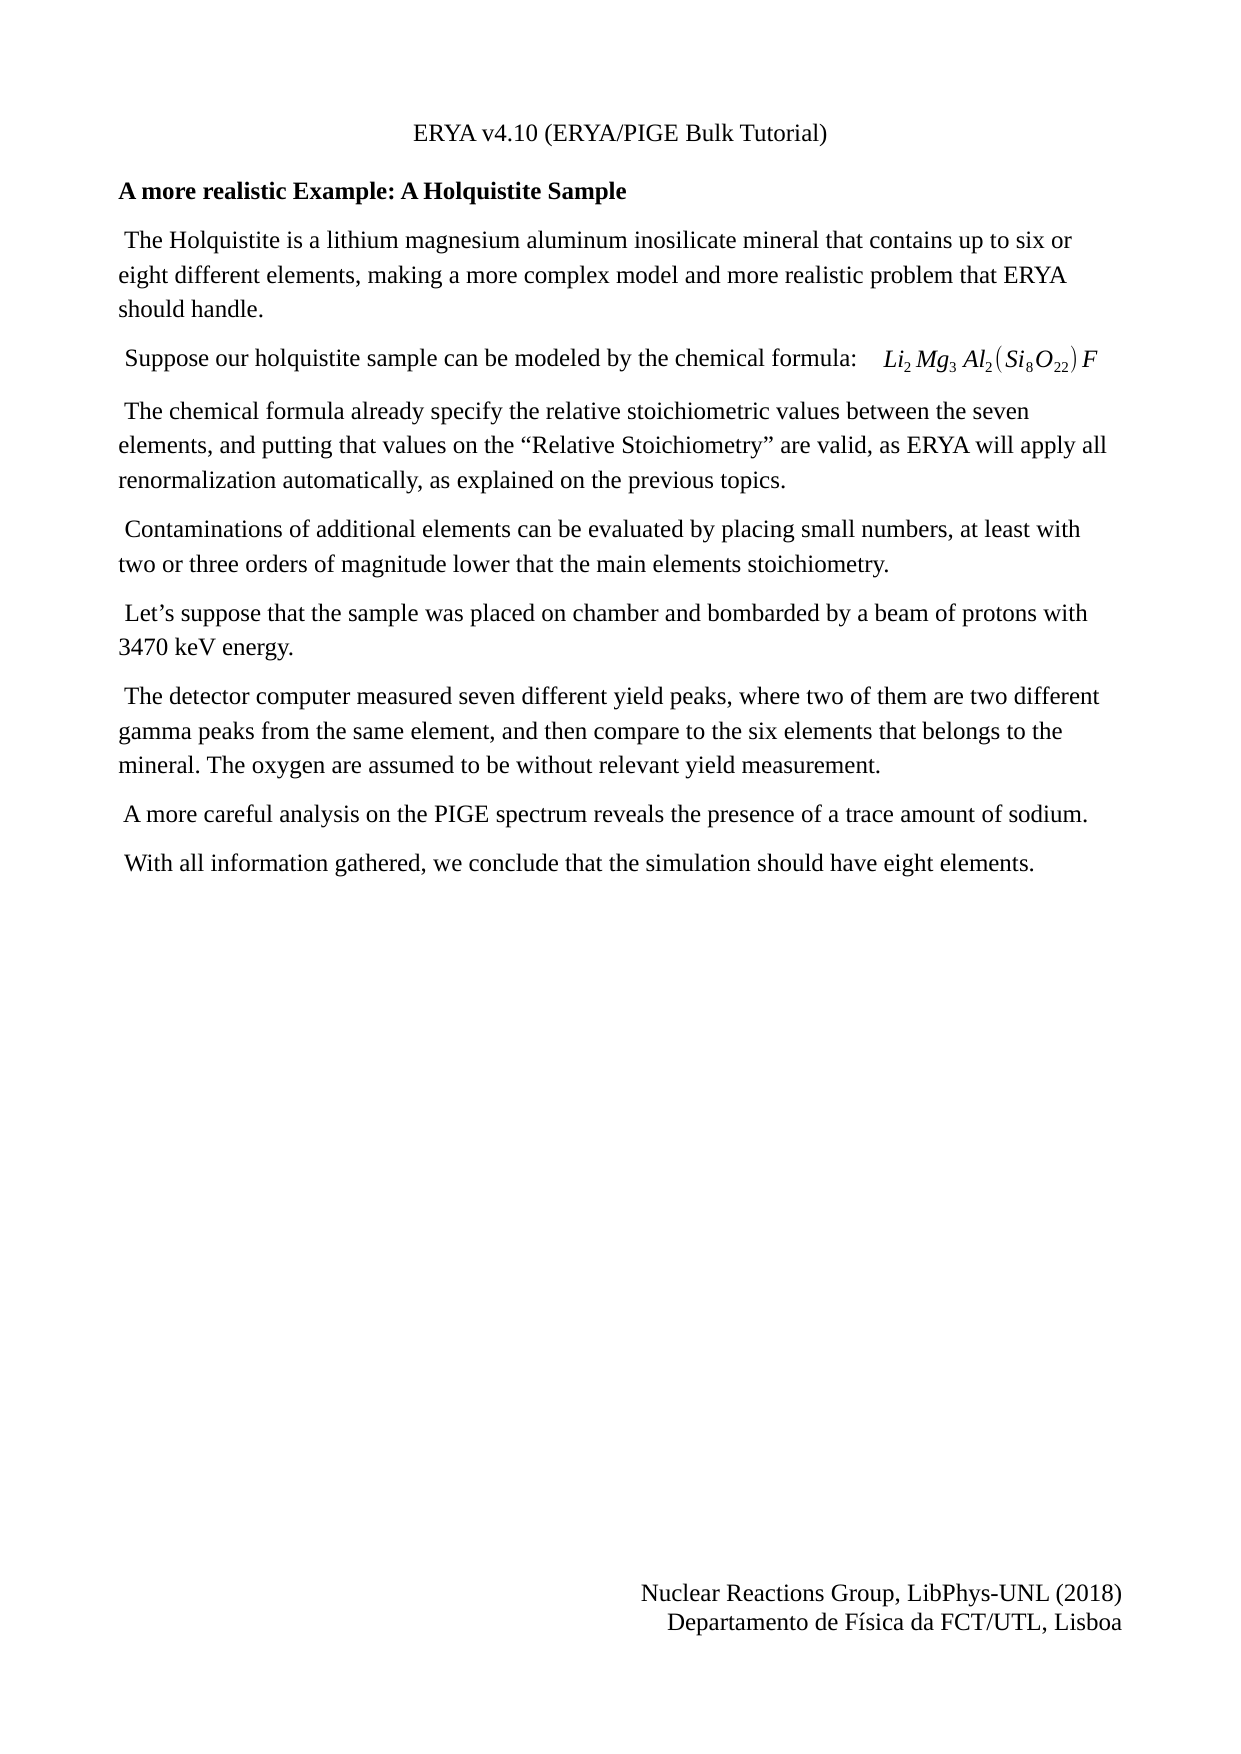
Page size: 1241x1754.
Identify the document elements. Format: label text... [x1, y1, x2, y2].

text Contaminations of additional elements can be evaluated by placing small numbers, at least with two or three orders of magnitude lower that the main elements stoichiometry. [118, 514, 1122, 577]
text Suppose our holquistite sample can be modeled by the chemical formula: [118, 343, 1122, 376]
text The detector computer measured seven different yield peaks, where two of them are two different gamma peaks from the same element, and then compare to the six elements that belongs to the mineral. The oxygen are assumed to be without relevant yield measurement. [118, 681, 1122, 779]
text The Holquistite is a lithium magnesium aluminum inosilicate mineral that contains up to six or eight different elements, making a more complex model and more realistic problem that ERYA should handle. [118, 225, 1122, 323]
text The chemical formula already specify the relative stoichiometric values between the seven elements, and putting that values on the “Relative Stoichiometry” are valid, as ERYA will apply all renormalization automatically, as explained on the previous topics. [118, 396, 1122, 494]
text A more realistic Example: A Holquistite Sample [118, 176, 1122, 205]
text A more careful analysis on the PIGE spectrum reveals the presence of a trace amount of sodium. [118, 799, 1122, 828]
text With all information gathered, we conclude that the simulation should have eight elements. [118, 848, 1122, 877]
text Let’s suppose that the sample was placed on chamber and bombarded by a beam of protons with 3470 keV energy. [118, 598, 1122, 661]
